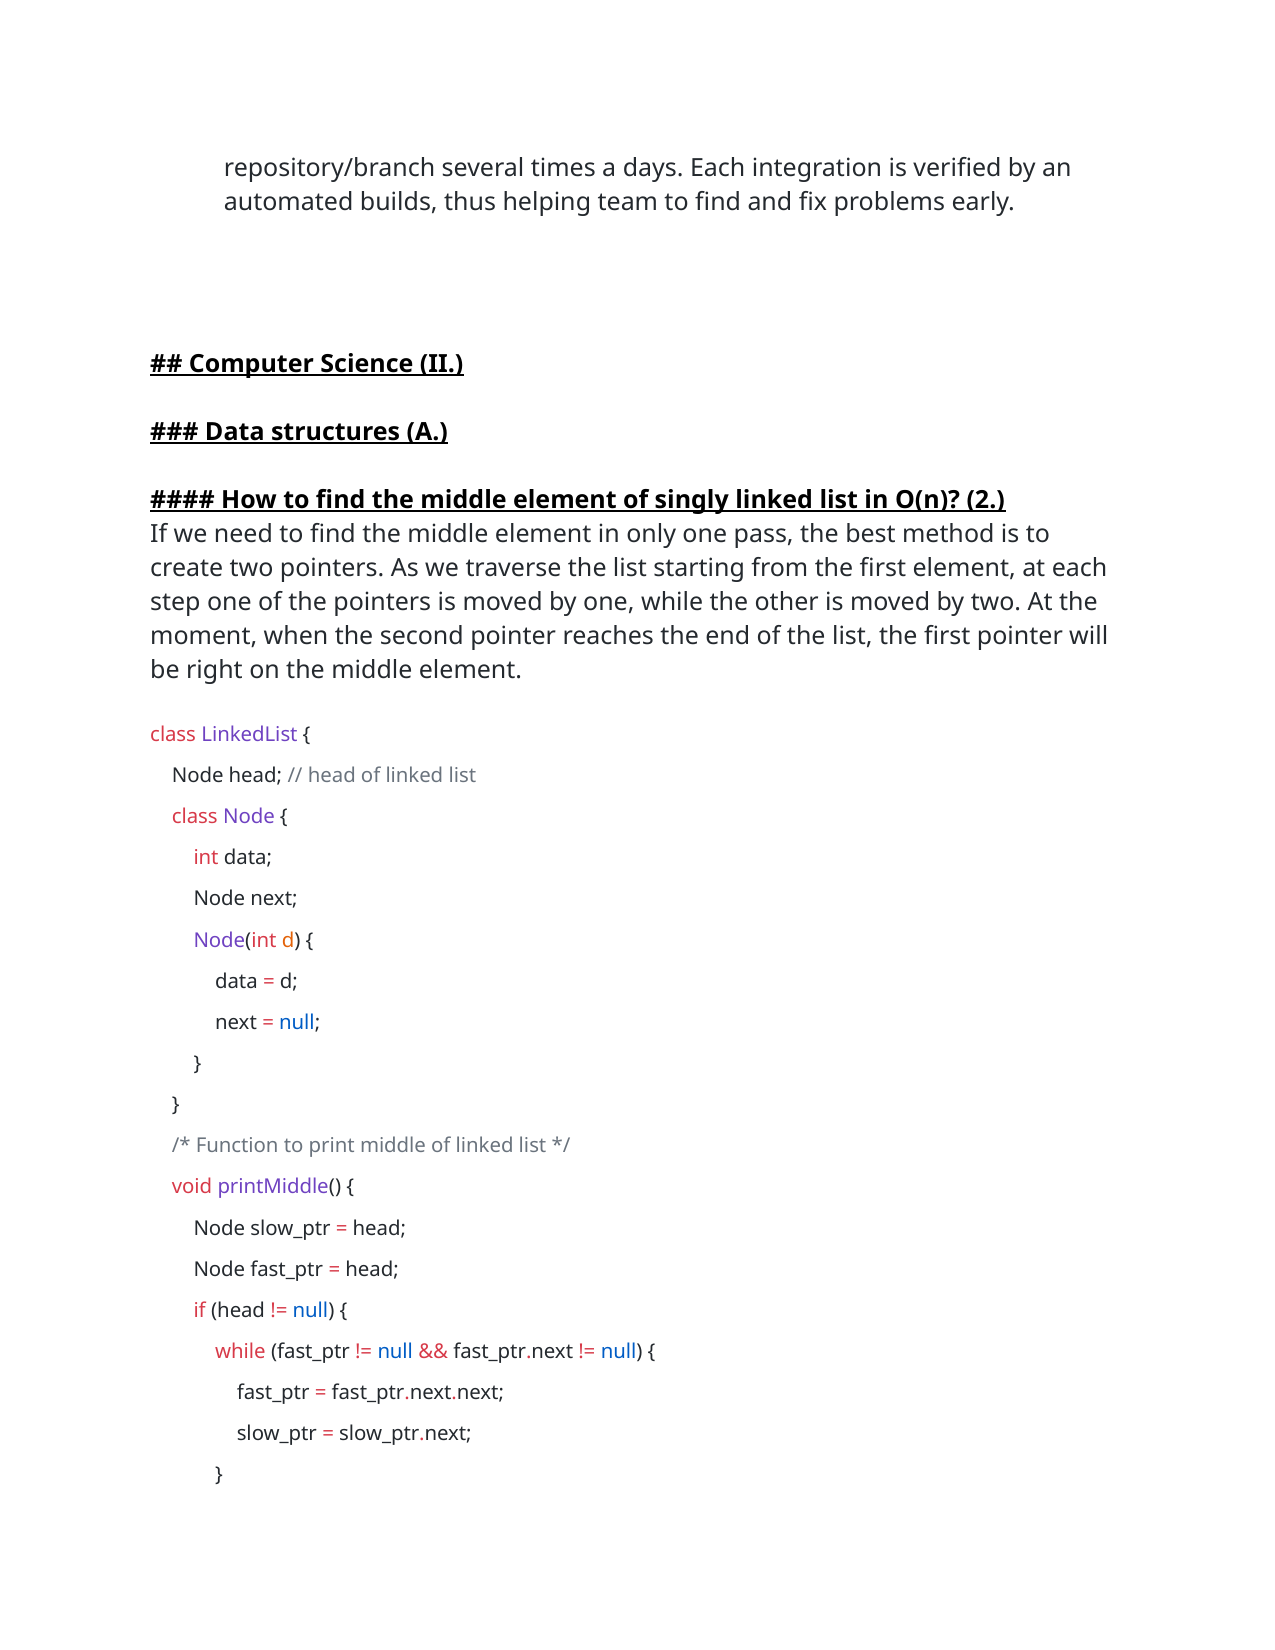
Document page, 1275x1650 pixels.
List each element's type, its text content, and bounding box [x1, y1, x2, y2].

text Node slow_ptr = head; [150, 1213, 1125, 1241]
text int data; [150, 842, 1125, 871]
text Node fast_ptr = head; [150, 1254, 1125, 1282]
text } [150, 1089, 1125, 1118]
text data = d; [150, 966, 1125, 994]
text fast_ptr = fast_ptr.next.next; [150, 1377, 1125, 1406]
text If we need to find the middle element in only one pass, the best method is to create two pointers. As we traverse the list starting from the first element, at each step one of the pointers is moved by one, while the other is moved by two. At the moment, when the second pointer reaches the end of the list, the first pointer will be right on the middle element. [150, 516, 1125, 686]
text class Node { [150, 801, 1125, 830]
text if (head != null) { [150, 1295, 1125, 1323]
text next = null; [150, 1007, 1125, 1035]
text ## Computer Science (II.) [150, 345, 1125, 379]
text ### Data structures (A.) [150, 413, 1125, 447]
text /* Function to print middle of linked list */ [150, 1130, 1125, 1159]
text void printMiddle() { [150, 1172, 1125, 1200]
text while (fast_ptr != null && fast_ptr.next != null) { [150, 1336, 1125, 1364]
text slow_ptr = slow_ptr.next; [150, 1418, 1125, 1447]
text } [150, 1048, 1125, 1077]
text class LinkedList { [150, 720, 1125, 748]
text #### How to find the middle element of singly linked list in O(n)? (2.) [150, 482, 1125, 516]
text Node(int d) { [150, 925, 1125, 953]
text Node next; [150, 883, 1125, 912]
text Node head; // head of linked list [150, 760, 1125, 788]
text } [150, 1459, 1125, 1488]
list repository/branch several times a days. Each integration is verified by an automated builds, thus helping team to find and fix problems early. [150, 150, 1125, 218]
